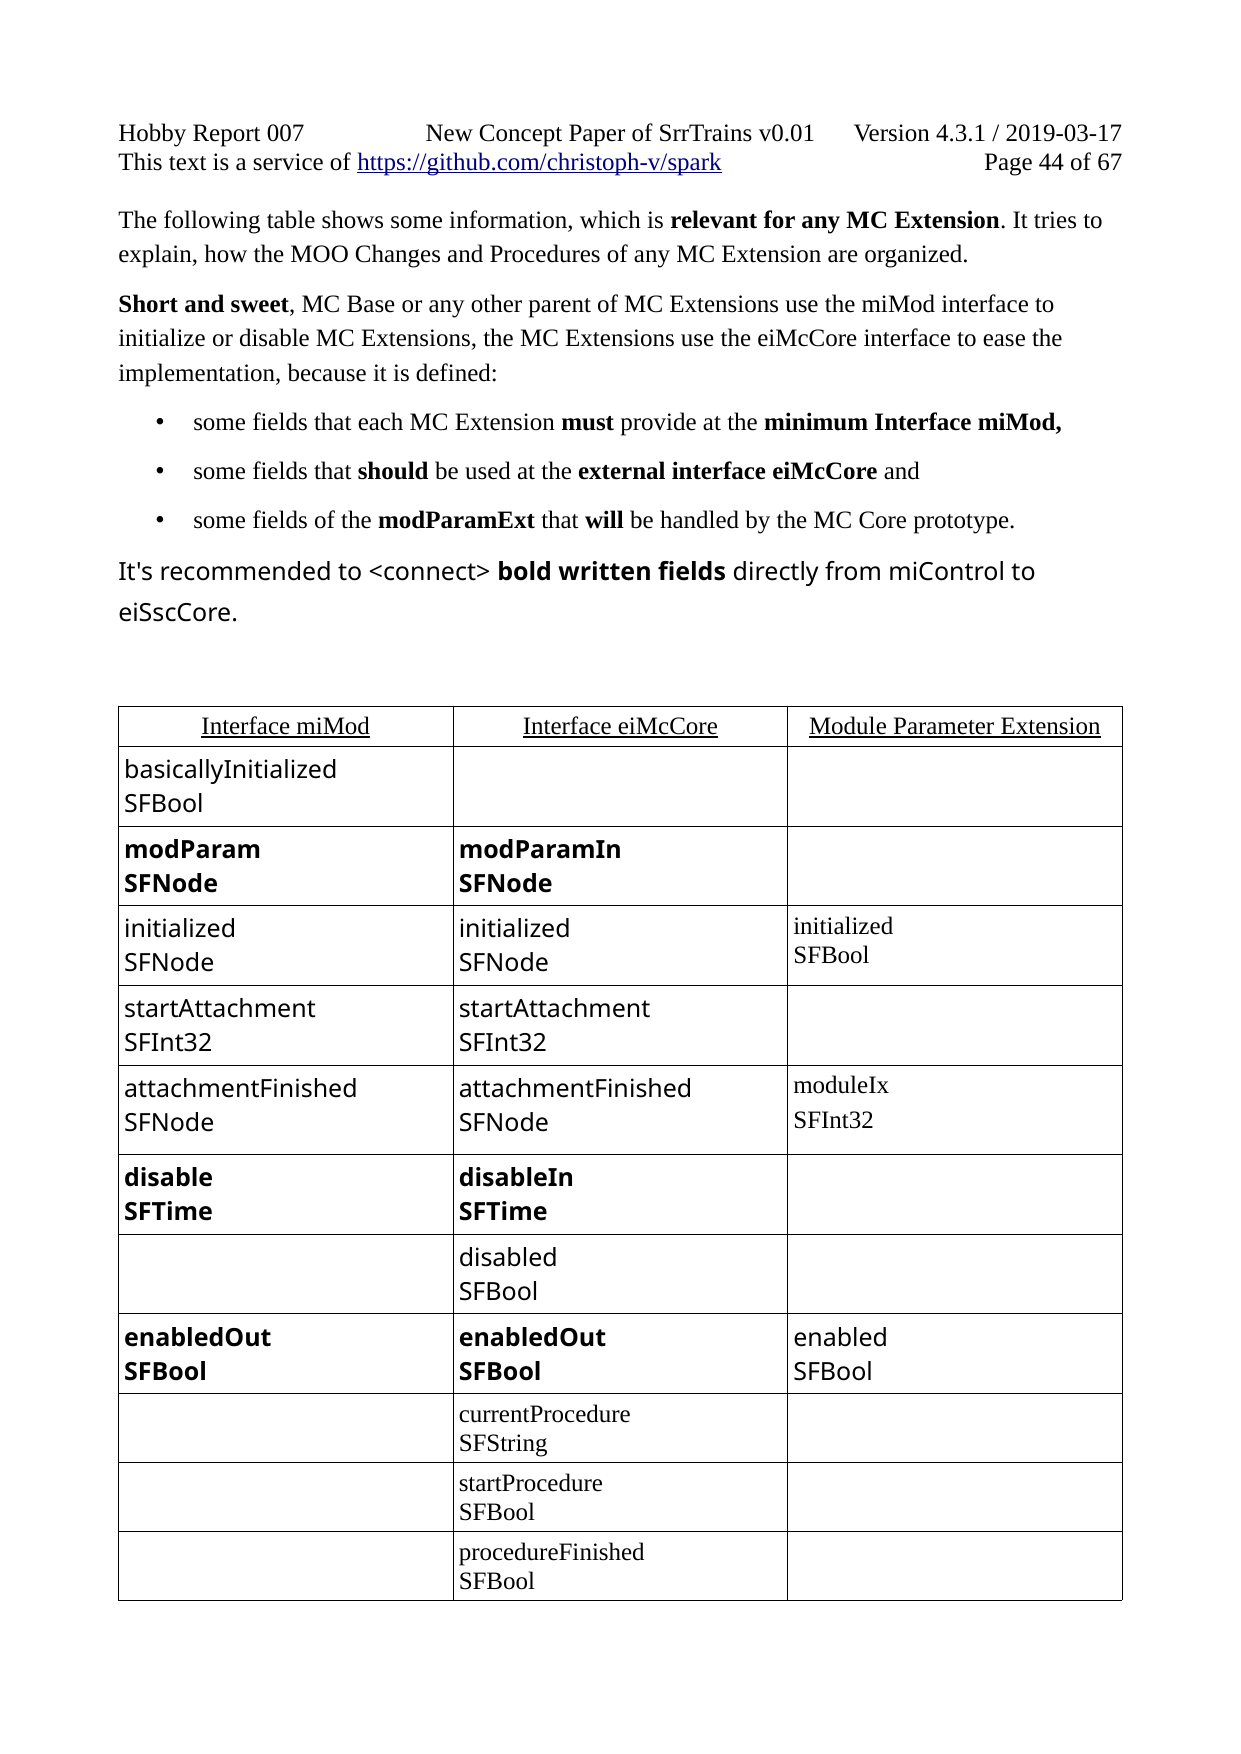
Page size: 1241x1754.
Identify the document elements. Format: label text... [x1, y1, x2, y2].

table_cell [119, 1463, 453, 1531]
table_cell [788, 827, 1122, 905]
table_cell initialized SFBool [788, 906, 1122, 985]
table_cell [788, 1463, 1122, 1531]
table_header Interface eiMcCore [454, 707, 787, 746]
table_cell startProcedure SFBool [454, 1463, 787, 1531]
table_cell modParam SFNode [119, 827, 453, 905]
table_cell disable SFTime [119, 1155, 453, 1234]
table_cell enabled SFBool [788, 1314, 1122, 1393]
table_cell startAttachment SFInt32 [454, 986, 787, 1064]
table_cell [119, 1394, 453, 1462]
table_cell disabled SFBool [454, 1235, 787, 1313]
table_cell [788, 1394, 1122, 1462]
table_cell currentProcedure SFString [454, 1394, 787, 1462]
table_header Module Parameter Extension [788, 707, 1122, 746]
table_header Interface miMod [119, 707, 453, 746]
list some fields that each MC Extension must provide at the minimum Interface miMod, [156, 407, 1122, 435]
table_cell procedureFinished SFBool [454, 1532, 787, 1600]
table_cell [119, 1235, 453, 1313]
table_cell [788, 747, 1122, 826]
list some fields that should be used at the external interface eiMcCore and [156, 456, 1122, 484]
table_cell initialized SFNode [454, 906, 787, 985]
table_cell [119, 1532, 453, 1600]
table_cell basicallyInitialized SFBool [119, 747, 453, 826]
table_cell moduleIx SFInt32 [788, 1066, 1122, 1154]
table_cell enabledOut SFBool [119, 1314, 453, 1393]
table_cell attachmentFinished SFNode [454, 1066, 787, 1154]
table_cell startAttachment SFInt32 [119, 986, 453, 1064]
table_cell initialized SFNode [119, 906, 453, 985]
list some fields of the modParamExt that will be handled by the MC Core prototype. [156, 505, 1122, 533]
table_cell enabledOut SFBool [454, 1314, 787, 1393]
table_cell modParamIn SFNode [454, 827, 787, 905]
table_cell [788, 1235, 1122, 1313]
table_cell disableIn SFTime [454, 1155, 787, 1234]
table_cell [788, 1155, 1122, 1234]
table_cell [788, 1532, 1122, 1600]
text Short and sweet, MC Base or any other parent of MC Extensions use the miMod interface to initialize or disable MC Extensions, the MC Extensions use the eiMcCore interface to ease the implementation, because it is defined: [118, 289, 1122, 386]
text The following table shows some information, which is relevant for any MC Extension. It tries to explain, how the MOO Changes and Procedures of any MC Extension are organized. [118, 205, 1122, 268]
table_cell [454, 747, 787, 826]
table_cell attachmentFinished SFNode [119, 1066, 453, 1154]
text It's recommended to <connect> bold written fields directly from miControl to eiSscCore. [118, 554, 1122, 629]
table_cell [788, 986, 1122, 1064]
